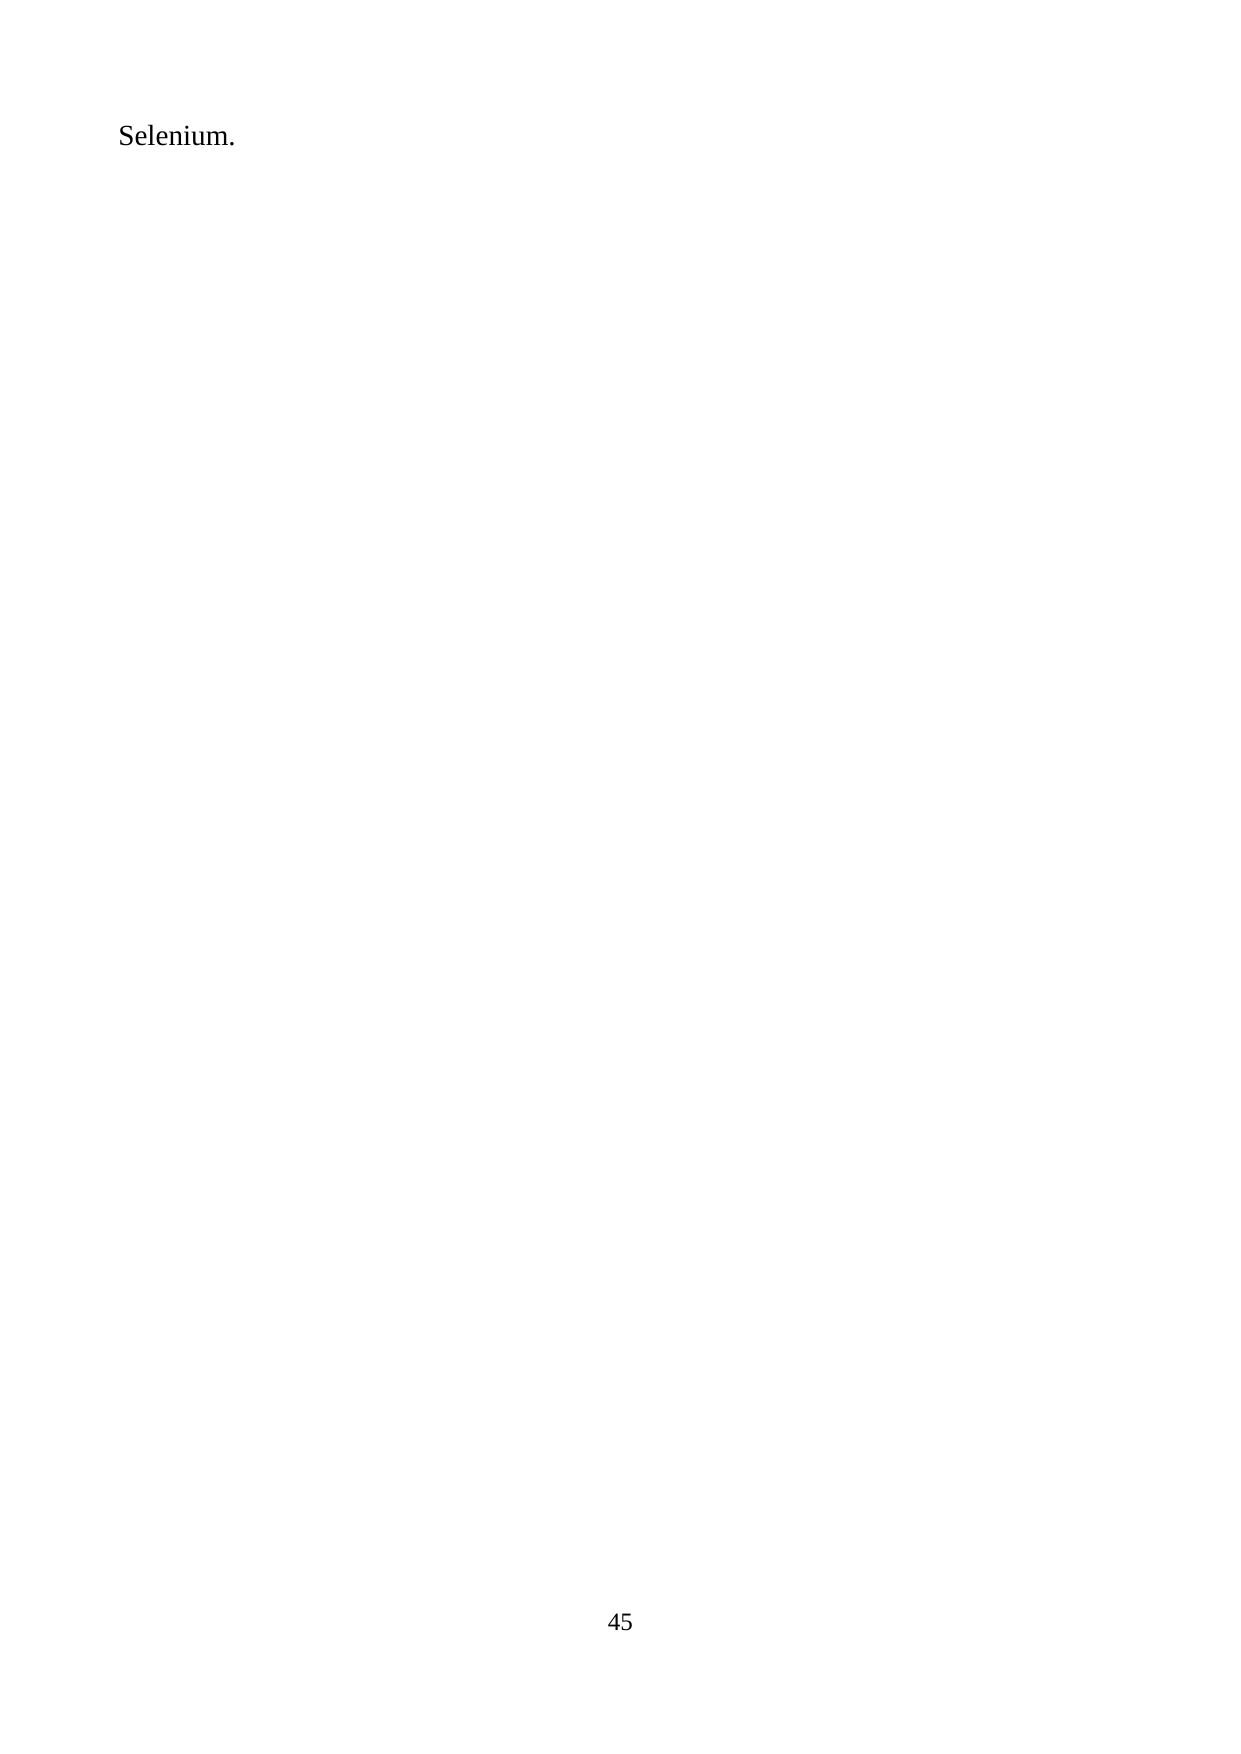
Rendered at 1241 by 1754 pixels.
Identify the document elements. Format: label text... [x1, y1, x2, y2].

text Selenium. [118, 118, 1122, 152]
